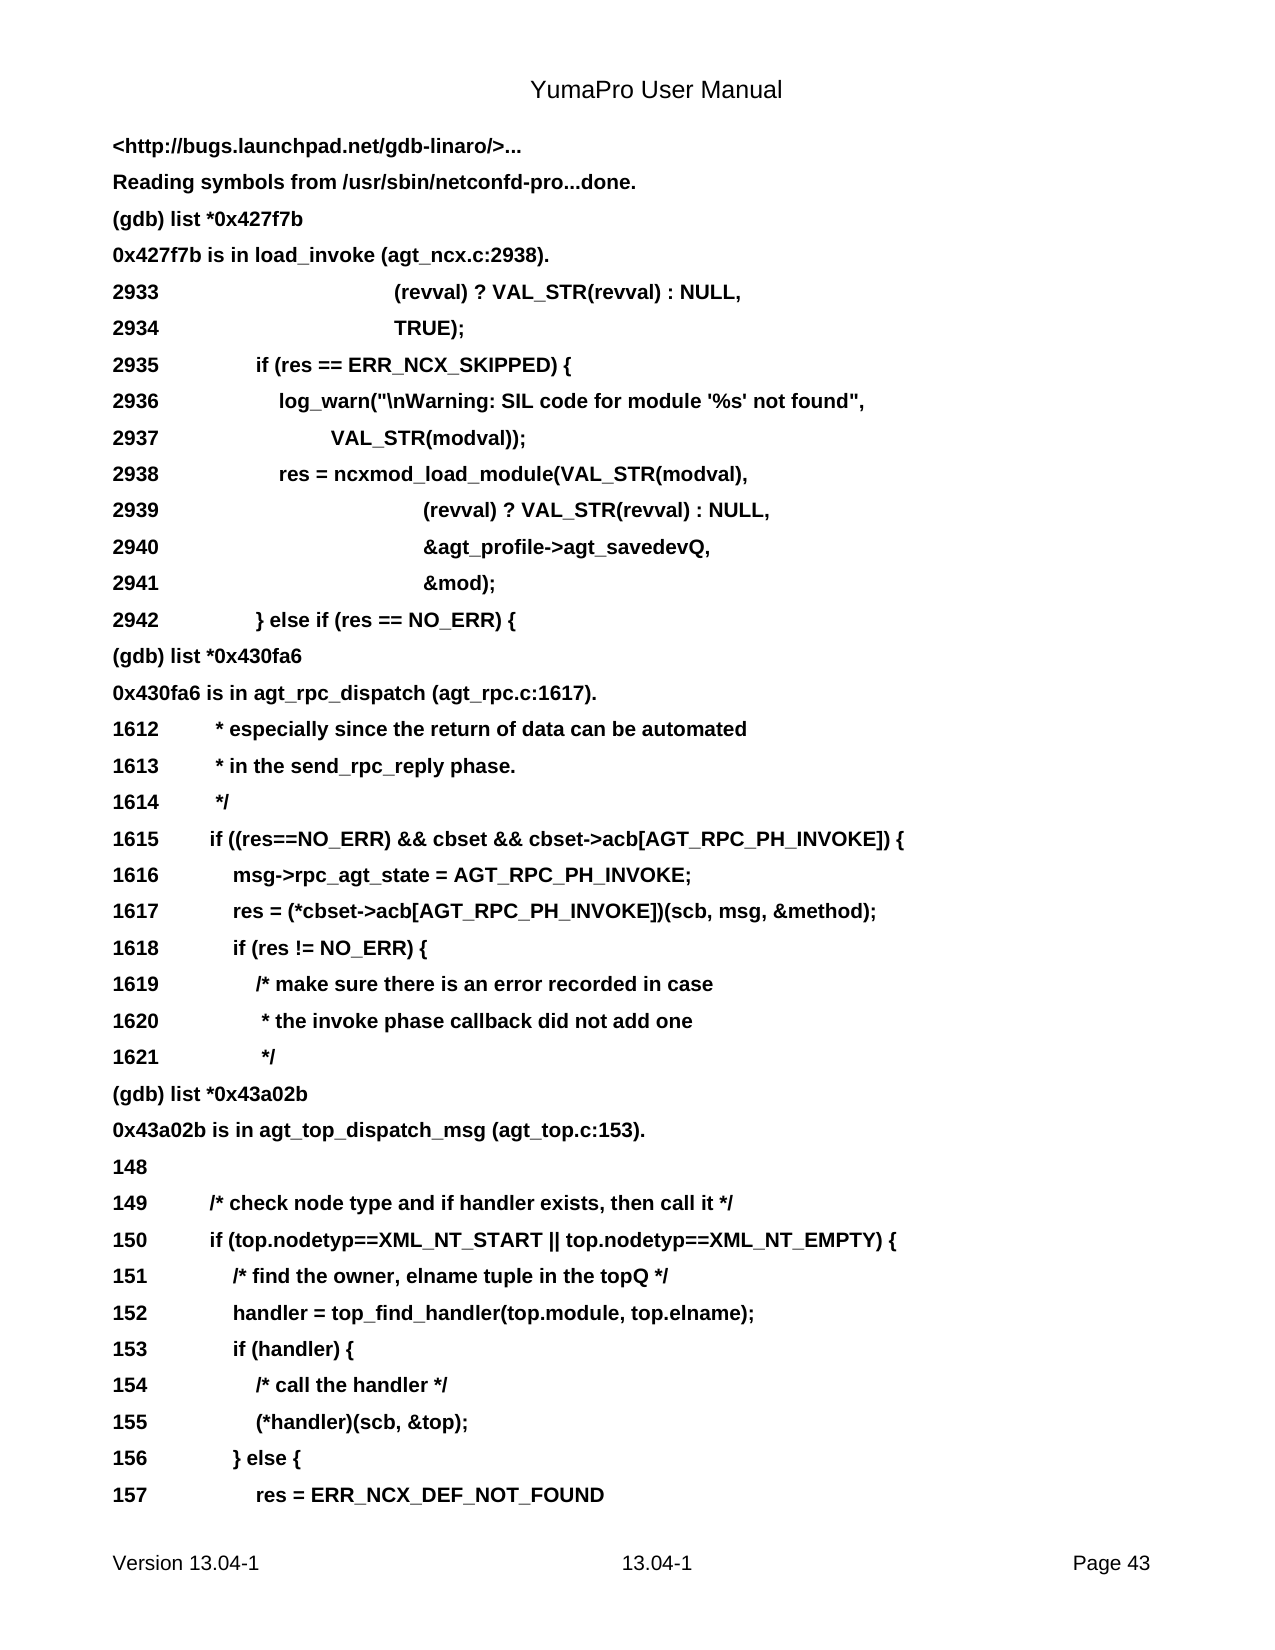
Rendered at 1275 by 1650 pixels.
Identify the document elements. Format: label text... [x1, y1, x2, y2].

text 1614 */ [112, 790, 1200, 814]
text 155 (*handler)(scb, &top); [112, 1410, 1200, 1434]
text <http://bugs.launchpad.net/gdb-linaro/>... [112, 134, 1200, 158]
text 154 /* call the handler */ [112, 1373, 1200, 1397]
text 1617 res = (*cbset->acb[AGT_RPC_PH_INVOKE])(scb, msg, &method); [112, 899, 1200, 923]
text 1613 * in the send_rpc_reply phase. [112, 753, 1200, 777]
text 1620 * the invoke phase callback did not add one [112, 1009, 1200, 1033]
text 1621 */ [112, 1045, 1200, 1069]
text 1612 * especially since the return of data can be automated [112, 717, 1200, 741]
text 149 /* check node type and if handler exists, then call it */ [112, 1191, 1200, 1215]
text 1619 /* make sure there is an error recorded in case [112, 972, 1200, 996]
text 1616 msg->rpc_agt_state = AGT_RPC_PH_INVOKE; [112, 863, 1200, 887]
text 2934 TRUE); [112, 316, 1200, 340]
text 2940 &agt_profile->agt_savedevQ, [112, 535, 1200, 559]
text 2939 (revval) ? VAL_STR(revval) : NULL, [112, 498, 1200, 522]
text 152 handler = top_find_handler(top.module, top.elname); [112, 1300, 1200, 1324]
text 157 res = ERR_NCX_DEF_NOT_FOUND [112, 1483, 1200, 1507]
text 2942 } else if (res == NO_ERR) { [112, 608, 1200, 632]
text 1618 if (res != NO_ERR) { [112, 936, 1200, 960]
text (gdb) list *0x427f7b [112, 207, 1200, 231]
text 0x427f7b is in load_invoke (agt_ncx.c:2938). [112, 243, 1200, 267]
text 0x430fa6 is in agt_rpc_dispatch (agt_rpc.c:1617). [112, 681, 1200, 704]
text 2941 &mod); [112, 571, 1200, 595]
text 156 } else { [112, 1446, 1200, 1470]
text 148 [112, 1154, 1200, 1178]
text (gdb) list *0x430fa6 [112, 644, 1200, 668]
text 150 if (top.nodetyp==XML_NT_START || top.nodetyp==XML_NT_EMPTY) { [112, 1227, 1200, 1251]
text 2935 if (res == ERR_NCX_SKIPPED) { [112, 352, 1200, 376]
text 153 if (handler) { [112, 1337, 1200, 1361]
text 2936 log_warn("\nWarning: SIL code for module '%s' not found", [112, 389, 1200, 413]
text 0x43a02b is in agt_top_dispatch_msg (agt_top.c:153). [112, 1118, 1200, 1142]
text (gdb) list *0x43a02b [112, 1082, 1200, 1106]
text 151 /* find the owner, elname tuple in the topQ */ [112, 1264, 1200, 1288]
text 2937 VAL_STR(modval)); [112, 425, 1200, 449]
text 2933 (revval) ? VAL_STR(revval) : NULL, [112, 279, 1200, 303]
text 2938 res = ncxmod_load_module(VAL_STR(modval), [112, 462, 1200, 486]
text 1615 if ((res==NO_ERR) && cbset && cbset->acb[AGT_RPC_PH_INVOKE]) { [112, 826, 1200, 850]
text Reading symbols from /usr/sbin/netconfd-pro...done. [112, 170, 1200, 194]
